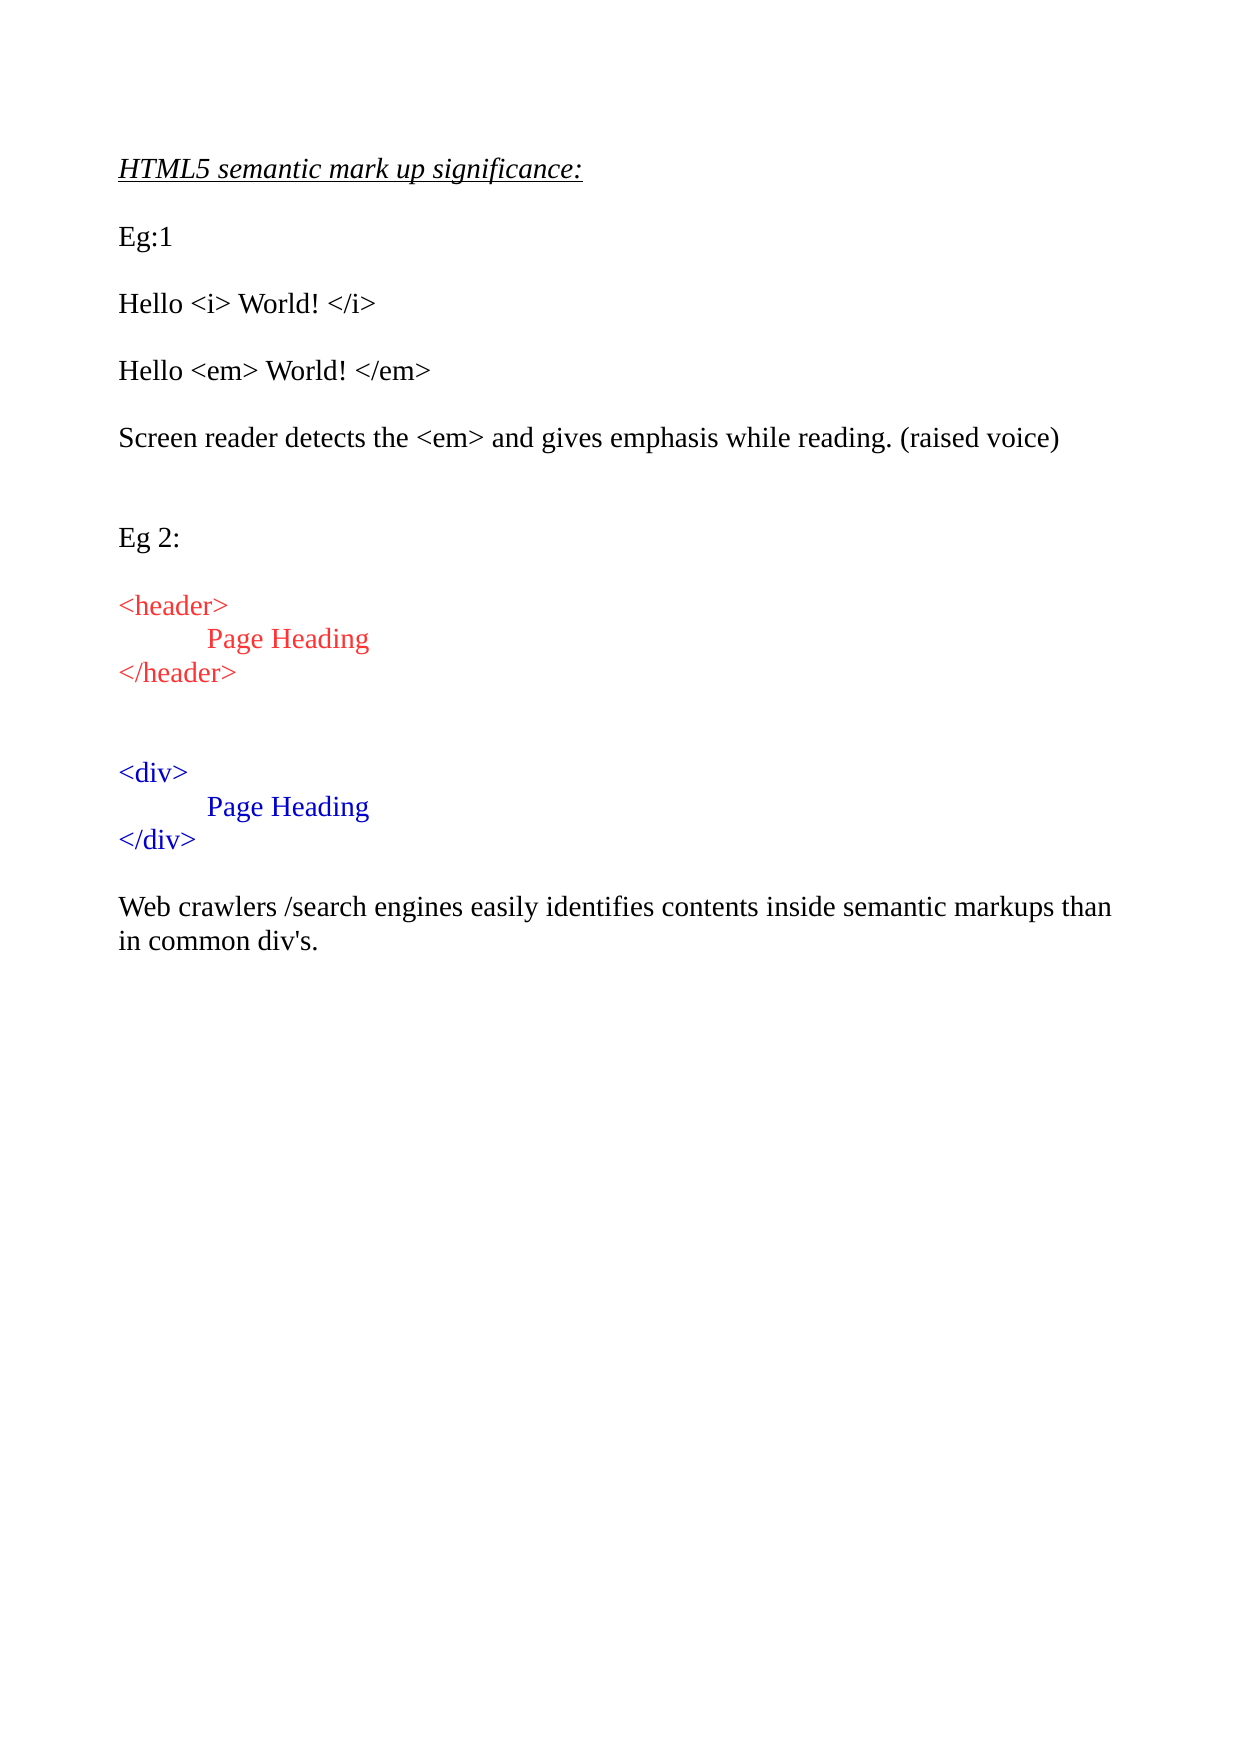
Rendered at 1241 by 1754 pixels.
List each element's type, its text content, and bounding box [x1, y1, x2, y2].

text Web crawlers /search engines easily identifies contents inside semantic markups than in common div's. [118, 889, 1122, 957]
text </header> [118, 655, 1122, 688]
text </div> [118, 822, 1122, 856]
text Eg 2: [118, 521, 1122, 554]
text <header> [118, 588, 1122, 621]
text Eg:1 [118, 219, 1122, 252]
text Page Heading [118, 621, 1122, 655]
text HTML5 semantic mark up significance: [118, 152, 1122, 185]
text <div> [118, 755, 1122, 789]
text Screen reader detects the <em> and gives emphasis while reading. (raised voice) [118, 420, 1122, 453]
text Hello <em> World! </em> [118, 353, 1122, 386]
text Hello <i> World! </i> [118, 286, 1122, 319]
text Page Heading [118, 789, 1122, 822]
